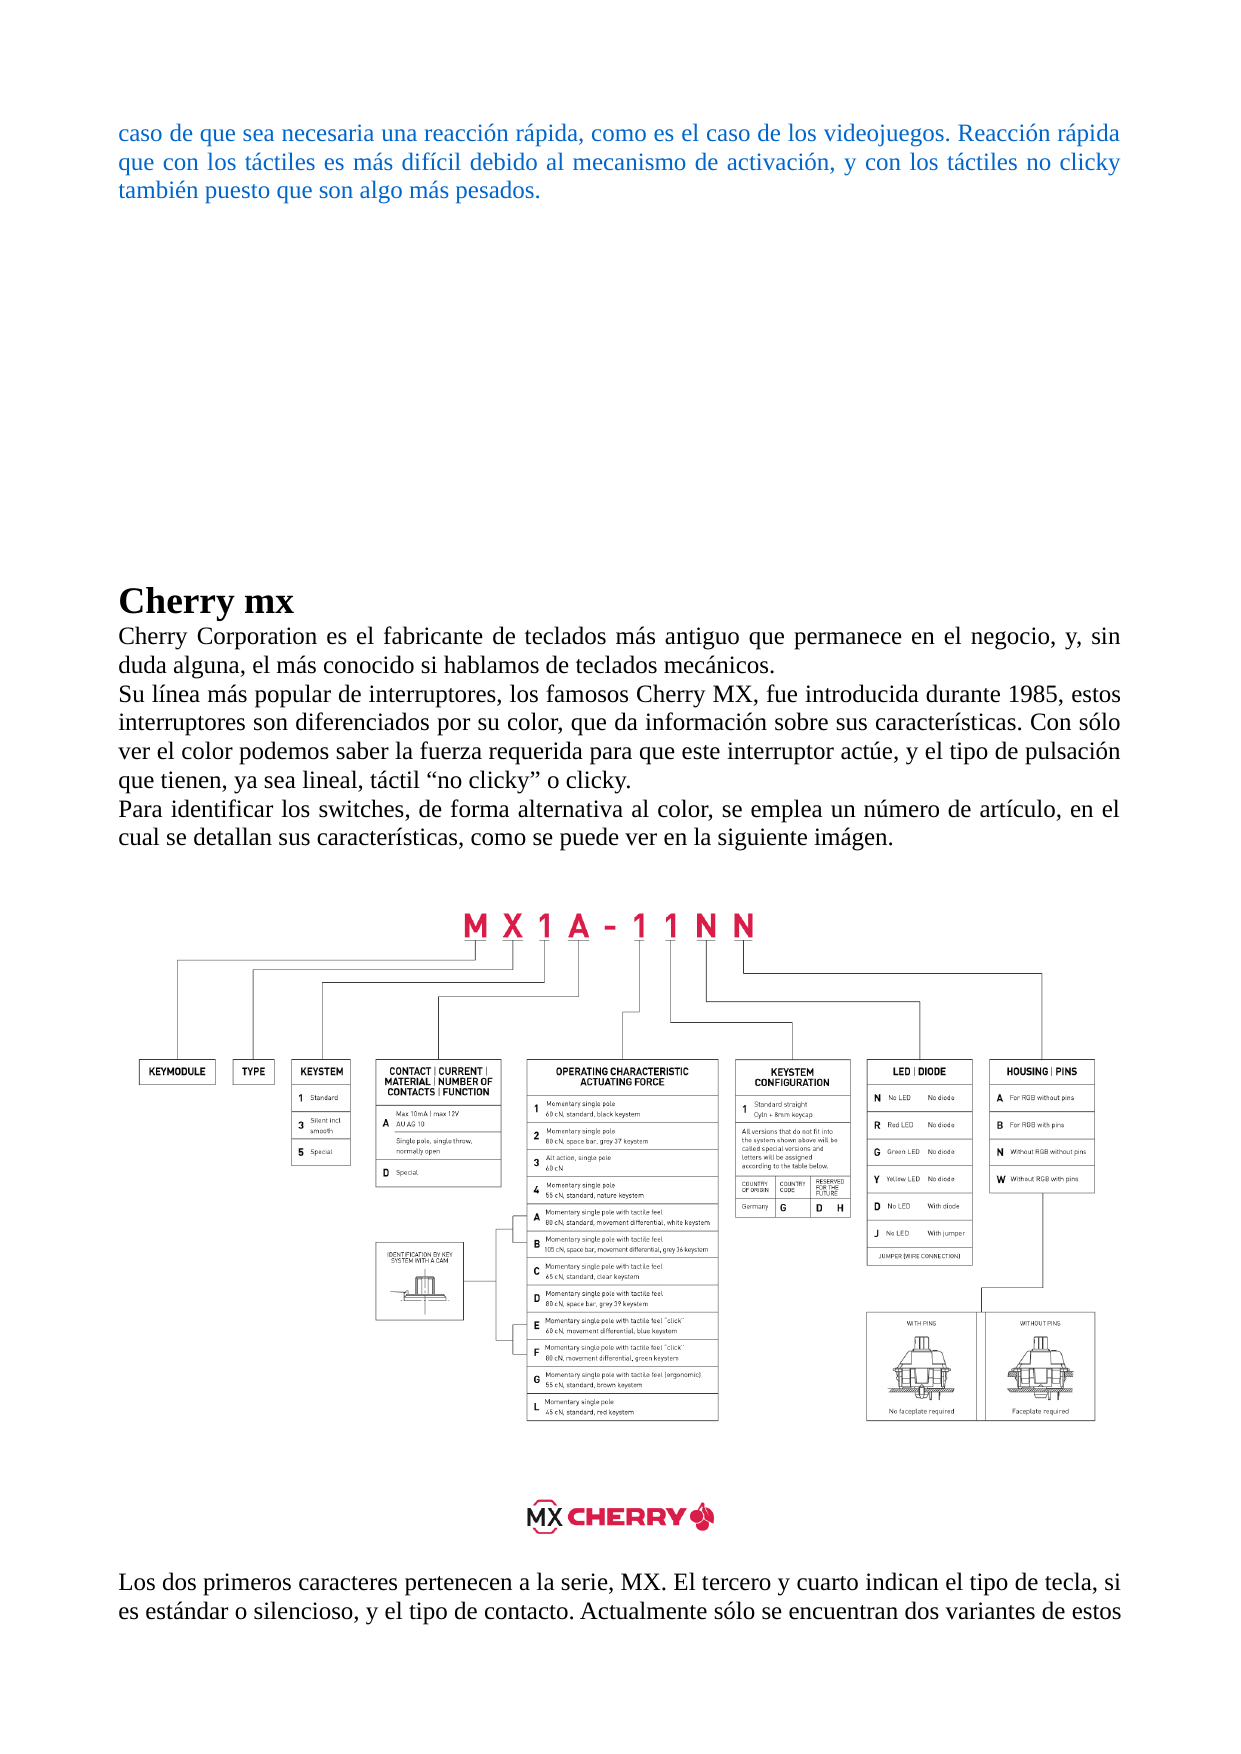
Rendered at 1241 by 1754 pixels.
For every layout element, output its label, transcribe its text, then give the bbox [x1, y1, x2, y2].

picture [118, 858, 1123, 1568]
text caso de que sea necesaria una reacción rápida, como es el caso de los videojuegos. Reacción rápida que con los táctiles es más difícil debido al mecanismo de activación, y con los táctiles no clicky también puesto que son algo más pesados. [118, 118, 1122, 204]
text Para identificar los switches, de forma alternativa al color, se emplea un número de artículo, en el cual se detallan sus características, como se puede ver en la siguiente imágen. [118, 794, 1122, 851]
text Cherry Corporation es el fabricante de teclados más antiguo que permanece en el negocio, y, sin duda alguna, el más conocido si hablamos de teclados mecánicos. [118, 621, 1122, 679]
text [118, 851, 1122, 858]
text Cherry mx [118, 578, 1122, 621]
text Los dos primeros caracteres pertenecen a la serie, MX. El tercero y cuarto indican el tipo de tecla, si es estándar o silencioso, y el tipo de contacto. Actualmente sólo se encuentran dos variantes de estos [118, 1568, 1122, 1625]
text Su línea más popular de interruptores, los famosos Cherry MX, fue introducida durante 1985, estos interruptores son diferenciados por su color, que da información sobre sus características. Con sólo ver el color podemos saber la fuerza requerida para que este interruptor actúe, y el tipo de pulsación que tienen, ya sea lineal, táctil “no clicky” o clicky. [118, 679, 1122, 794]
